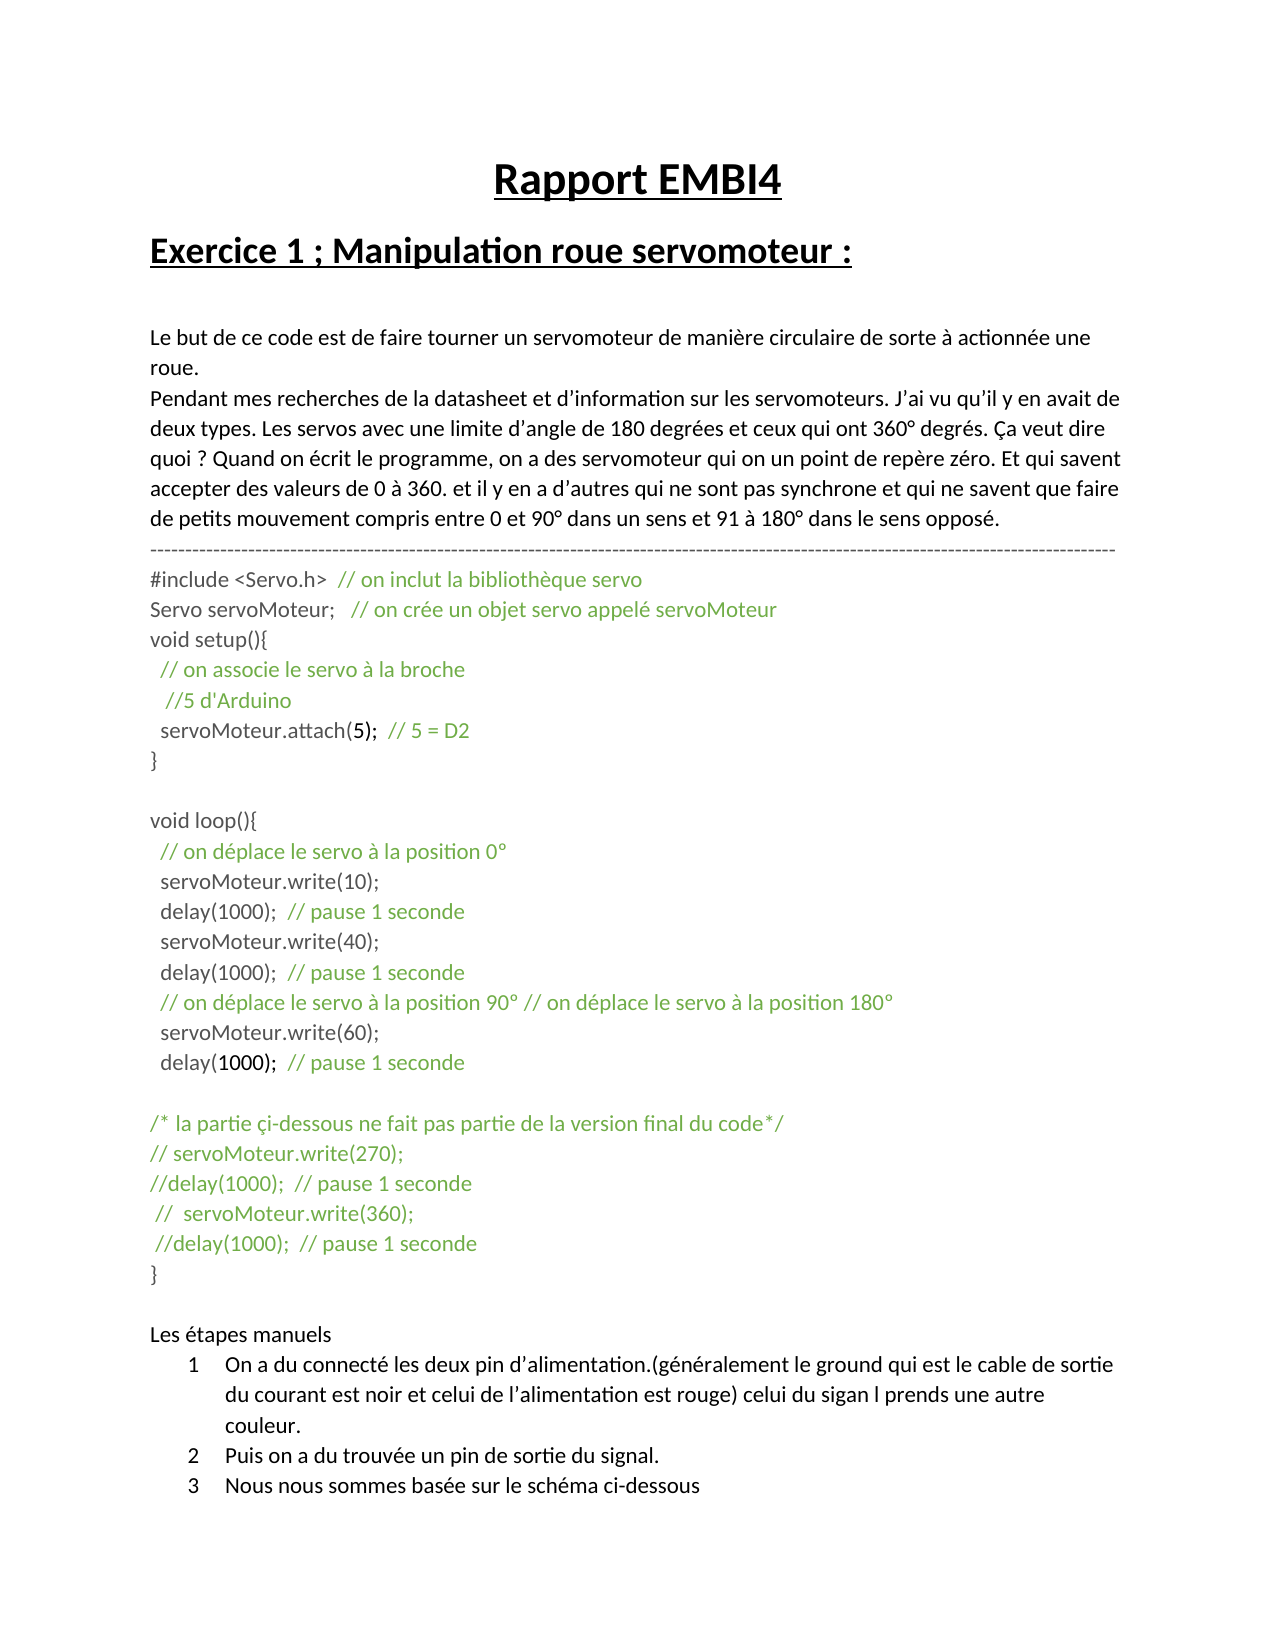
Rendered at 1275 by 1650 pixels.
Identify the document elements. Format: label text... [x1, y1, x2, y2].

text servoMoteur.attach(5); // 5 = D2 [150, 716, 1125, 744]
list Puis on a du trouvée un pin de sortie du signal. [187, 1441, 1125, 1469]
text Les étapes manuels [150, 1320, 1125, 1348]
text servoMoteur.write(60); [150, 1018, 1125, 1046]
list On a du connecté les deux pin d’alimentation.(généralement le ground qui est le cable de sortie du courant est noir et celui de l’alimentation est rouge) celui du sigan l prends une autre couleur. [187, 1350, 1125, 1439]
text delay(1000); // pause 1 seconde [150, 1048, 1125, 1076]
text Pendant mes recherches de la datasheet et d’information sur les servomoteurs. J’ai vu qu’il y en avait de deux types. Les servos avec une limite d’angle de 180 degrées et ceux qui ont 360° degrés. Ça veut dire quoi ? Quand on écrit le programme, on a des servomoteur qui on un point de repère zéro. Et qui savent accepter des valeurs de 0 à 360. et il y en a d’autres qui ne sont pas synchrone et qui ne savent que faire de petits mouvement compris entre 0 et 90° dans un sens et 91 à 180° dans le sens opposé. [150, 384, 1125, 533]
text // servoMoteur.write(270); [150, 1139, 1125, 1167]
text Servo servoMoteur; // on crée un objet servo appelé servoMoteur [150, 595, 1125, 623]
text // on déplace le servo à la position 0º [150, 837, 1125, 865]
text // on déplace le servo à la position 90º // on déplace le servo à la position 180º [150, 988, 1125, 1016]
text } [150, 1260, 1125, 1288]
text //5 d'Arduino [150, 686, 1125, 714]
text void loop(){ [150, 807, 1125, 835]
text //delay(1000); // pause 1 seconde [150, 1169, 1125, 1197]
text void setup(){ [150, 625, 1125, 653]
text } [150, 746, 1125, 774]
text #include <Servo.h> // on inclut la bibliothèque servo [150, 565, 1125, 593]
text // on associe le servo à la broche [150, 656, 1125, 684]
text Rapport EMBI4 [150, 150, 1125, 206]
text delay(1000); // pause 1 seconde [150, 897, 1125, 925]
text /* la partie çi-dessous ne fait pas partie de la version final du code*/ [150, 1109, 1125, 1137]
text Exercice 1 ; Manipulation roue servomoteur : [150, 227, 1125, 273]
text Le but de ce code est de faire tourner un servomoteur de manière circulaire de sorte à actionnée une roue. [150, 323, 1125, 382]
text delay(1000); // pause 1 seconde [150, 958, 1125, 986]
text ------------------------------------------------------------------------------------------------------------------------------------------ [150, 535, 1125, 563]
text servoMoteur.write(40); [150, 927, 1125, 956]
list Nous nous sommes basée sur le schéma ci-dessous [187, 1471, 1125, 1499]
text servoMoteur.write(10); [150, 867, 1125, 895]
text // servoMoteur.write(360); [150, 1199, 1125, 1227]
text //delay(1000); // pause 1 seconde [150, 1229, 1125, 1258]
